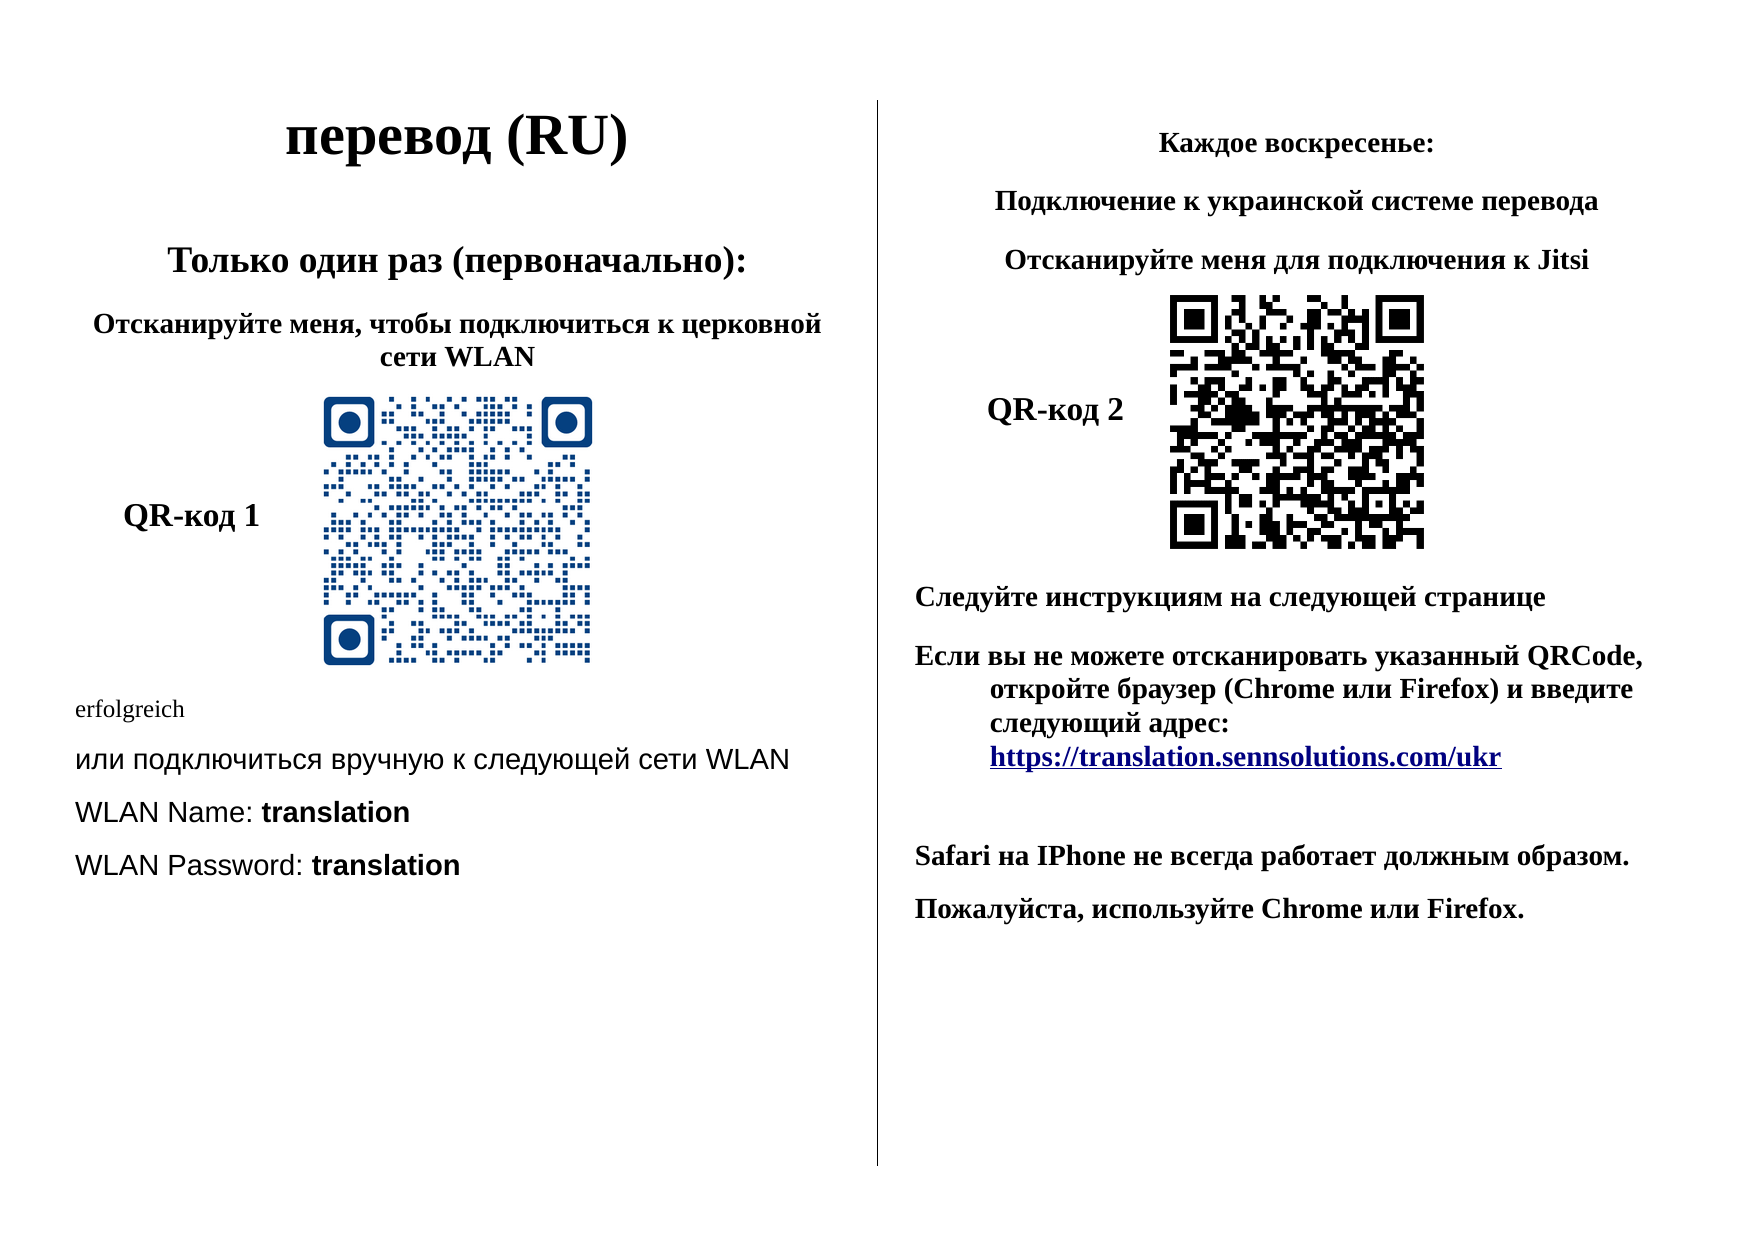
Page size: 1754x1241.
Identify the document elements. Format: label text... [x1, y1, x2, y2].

text Только один раз (первоначально): [75, 238, 839, 281]
picture [312, 385, 603, 676]
text WLAN Name: translation [75, 795, 839, 829]
list Пожалуйста, используйте Chrome или Firefox. [914, 891, 1679, 924]
text перевод (RU) [75, 100, 839, 167]
text erfolgreich [75, 694, 839, 723]
list Если вы не можете отсканировать указанный QRCode, откройте браузер (Chrome или Firefox) и введите следующий адрес: https://translation.sennsolutions.com/ukr [914, 638, 1679, 772]
text Подключение к украинской системе перевода [914, 183, 1679, 217]
picture [1163, 288, 1430, 555]
text WLAN Password: translation [75, 848, 839, 882]
text Отсканируйте меня для подключения к Jitsi [914, 242, 1679, 276]
text Каждое воскресенье: [914, 125, 1679, 158]
text Отсканируйте меня, чтобы подключиться к церковной сети WLAN [75, 306, 839, 373]
text или подключиться вручную к следующей сети WLAN [75, 742, 839, 776]
list Safari на IPhone не всегда работает должным образом. [914, 838, 1679, 871]
list Следуйте инструкциям на следующей странице [914, 579, 1679, 613]
